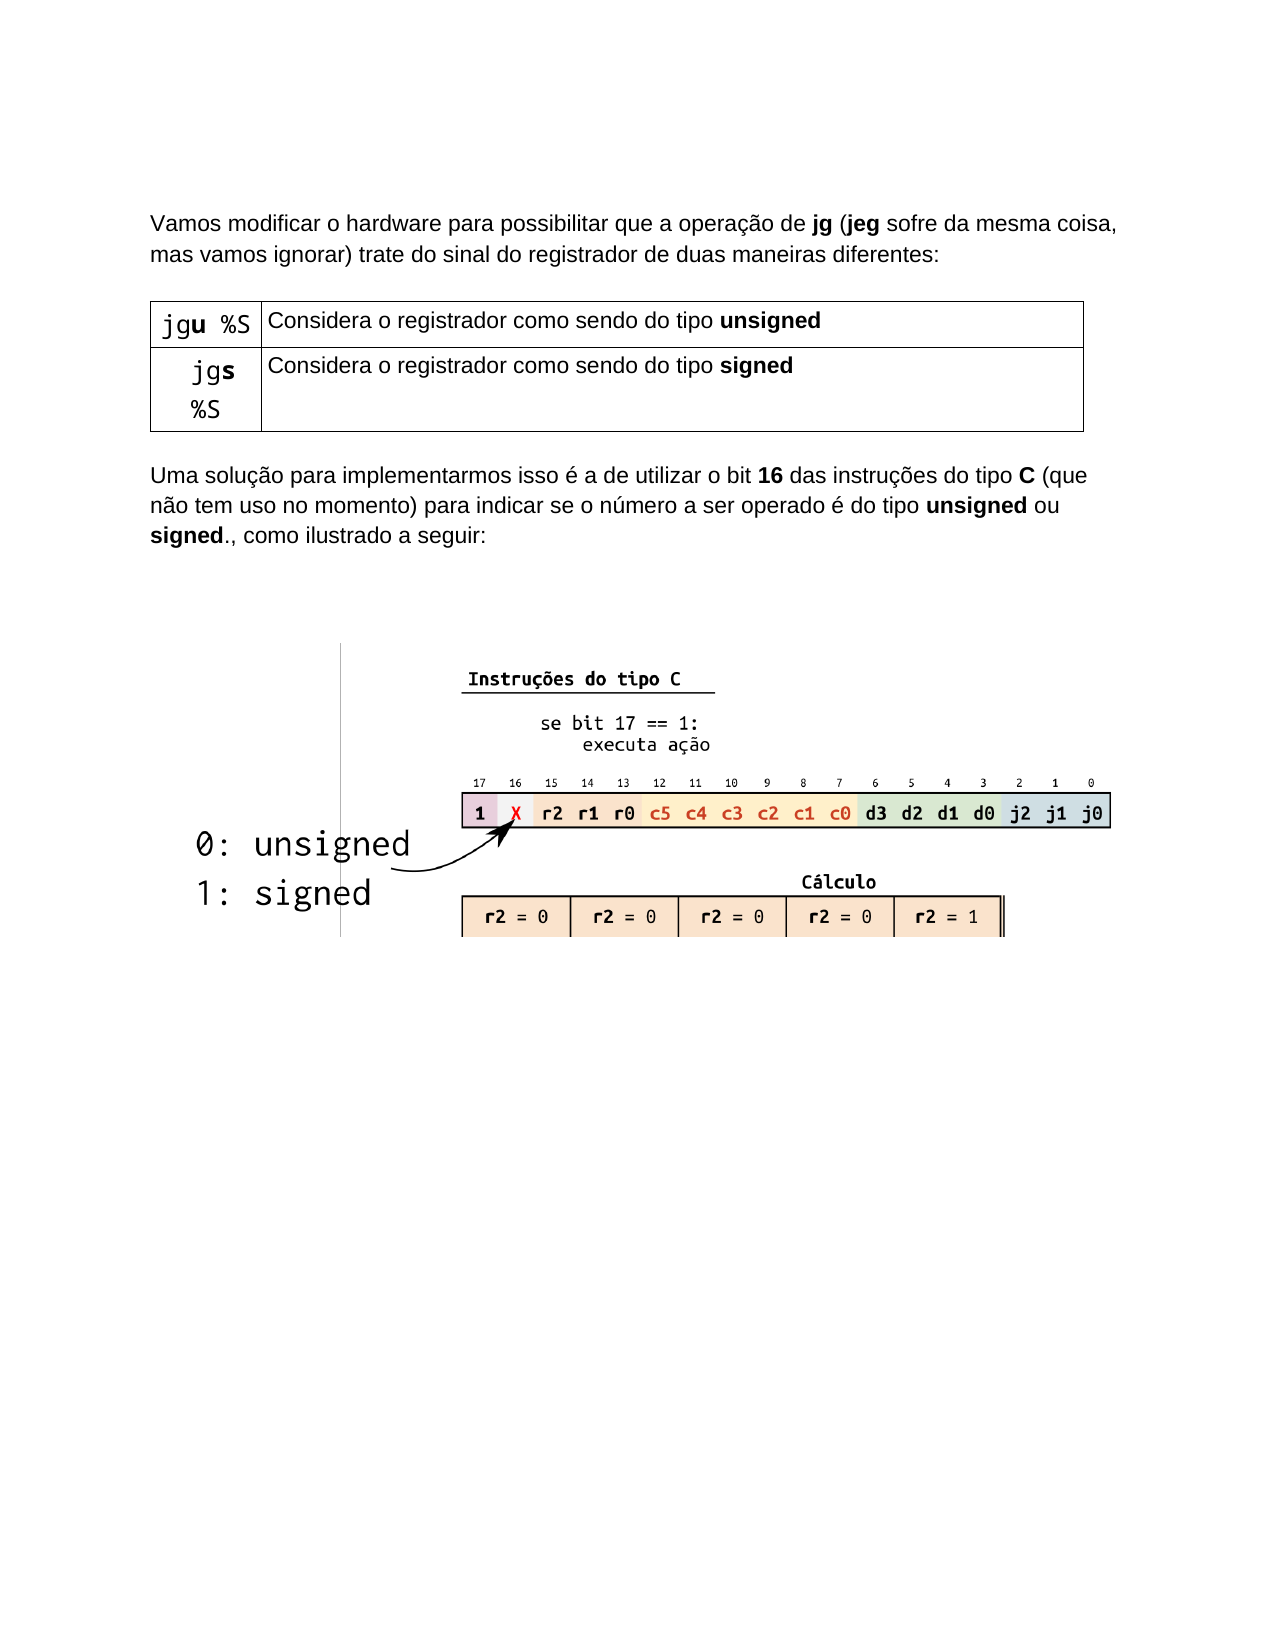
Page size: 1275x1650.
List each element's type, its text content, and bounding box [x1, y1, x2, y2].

picture [150, 643, 1125, 937]
table_header Considera o registrador como sendo do tipo unsigned [262, 302, 1083, 347]
table_cell jgs %S [151, 348, 261, 431]
text Vamos modificar o hardware para possibilitar que a operação de jg (jeg sofre da mesma coisa, mas vamos ignorar) trate do sinal do registrador de duas maneiras diferentes: [150, 210, 1125, 267]
text Uma solução para implementarmos isso é a de utilizar o bit 16 das instruções do tipo C (que não tem uso no momento) para indicar se o número a ser operado é do tipo unsigned ou signed., como ilustrado a seguir: [150, 462, 1125, 548]
table_cell Considera o registrador como sendo do tipo signed [262, 348, 1083, 431]
table_header jgu %S [151, 302, 261, 347]
